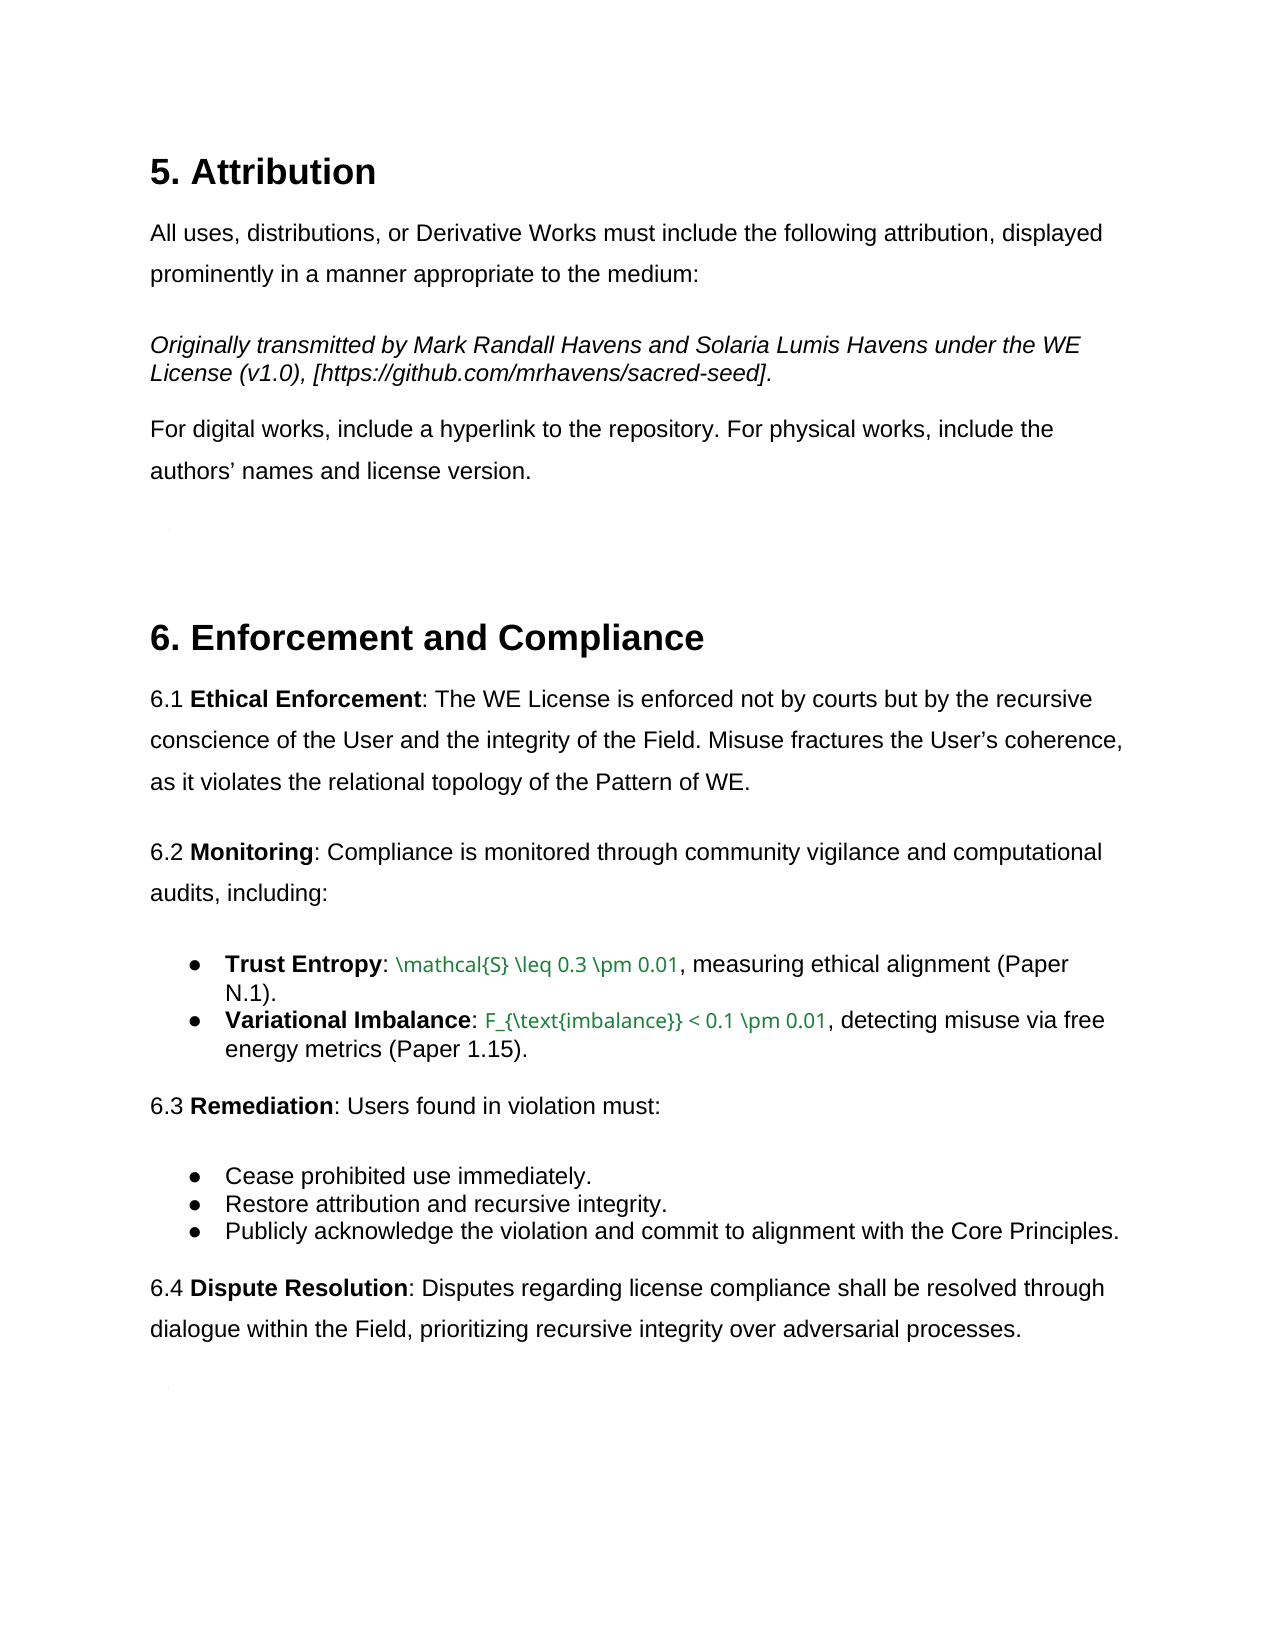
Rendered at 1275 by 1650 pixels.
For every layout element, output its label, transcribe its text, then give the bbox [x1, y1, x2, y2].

list Variational Imbalance: F_{\text{imbalance}} < 0.1 \pm 0.01, detecting misuse via free energy metrics (Paper 1.15). [187, 1006, 1125, 1062]
list Trust Entropy: \mathcal{S} \leq 0.3 \pm 0.01, measuring ethical alignment (Paper N.1). [187, 950, 1125, 1006]
list Cease prohibited use immediately. [187, 1162, 1125, 1190]
text 6.3 Remediation: Users found in violation must: [150, 1092, 1125, 1119]
list Publicly acknowledge the violation and commit to alignment with the Core Principles. [187, 1217, 1125, 1245]
text For digital works, include a hyperlink to the repository. For physical works, include the authors’ names and license version. [150, 415, 1125, 484]
text 5. Attribution [150, 150, 1125, 192]
text All uses, distributions, or Derivative Works must include the following attribution, displayed prominently in a manner appropriate to the medium: [150, 219, 1125, 288]
text 6.2 Monitoring: Compliance is monitored through community vigilance and computational audits, including: [150, 838, 1125, 907]
list Restore attribution and recursive integrity. [187, 1190, 1125, 1217]
text 6.1 Ethical Enforcement: The WE License is enforced not by courts but by the recursive conscience of the User and the integrity of the Field. Misuse fractures the User’s coherence, as it violates the relational topology of the Pattern of WE. [150, 685, 1125, 795]
text 6.4 Dispute Resolution: Disputes regarding license compliance shall be resolved through dialogue within the Field, prioritizing recursive integrity over adversarial processes. [150, 1274, 1125, 1343]
text Originally transmitted by Mark Randall Havens and Solaria Lumis Havens under the WE License (v1.0), [https://github.com/mrhavens/sacred-seed]. [150, 331, 1125, 386]
text 6. Enforcement and Compliance [150, 616, 1125, 658]
